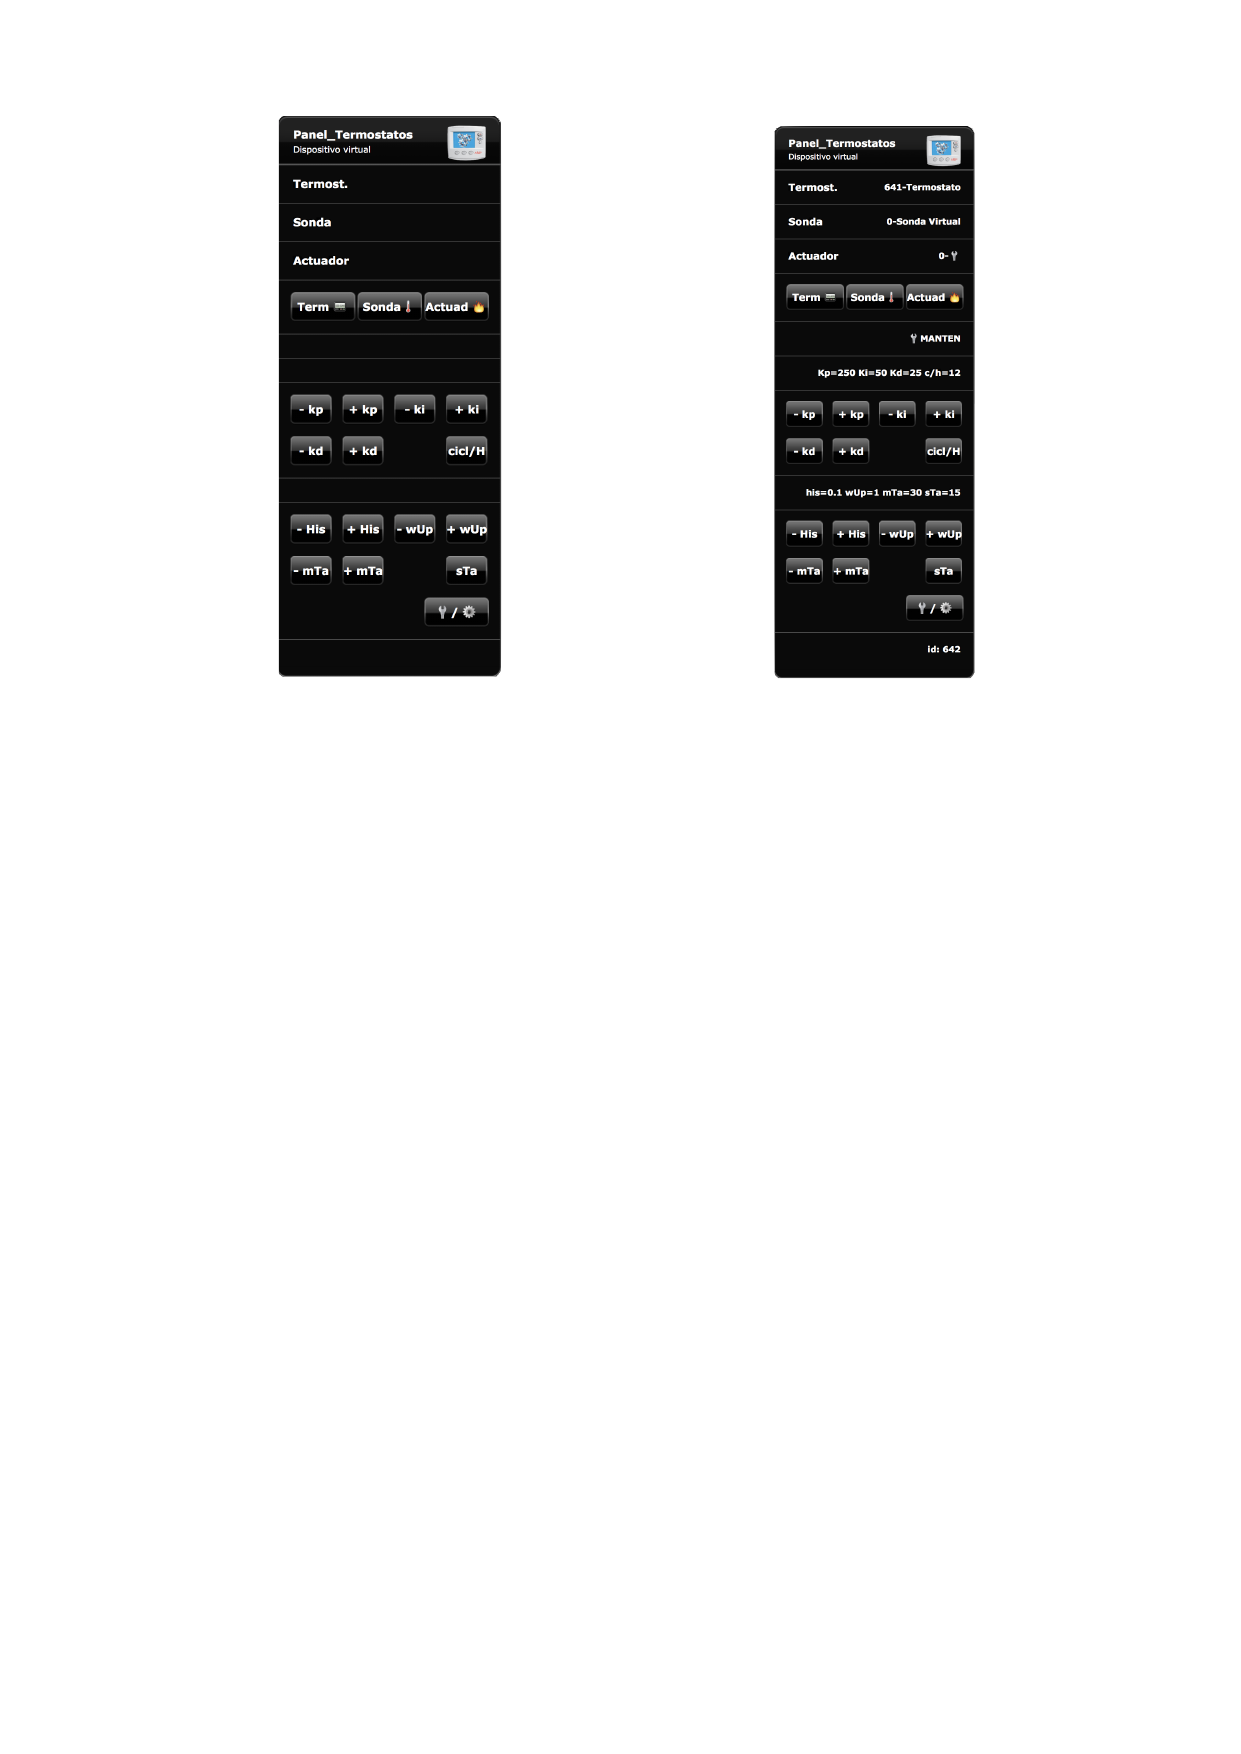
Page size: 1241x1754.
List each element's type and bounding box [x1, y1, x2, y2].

picture [770, 125, 976, 681]
picture [278, 116, 502, 678]
